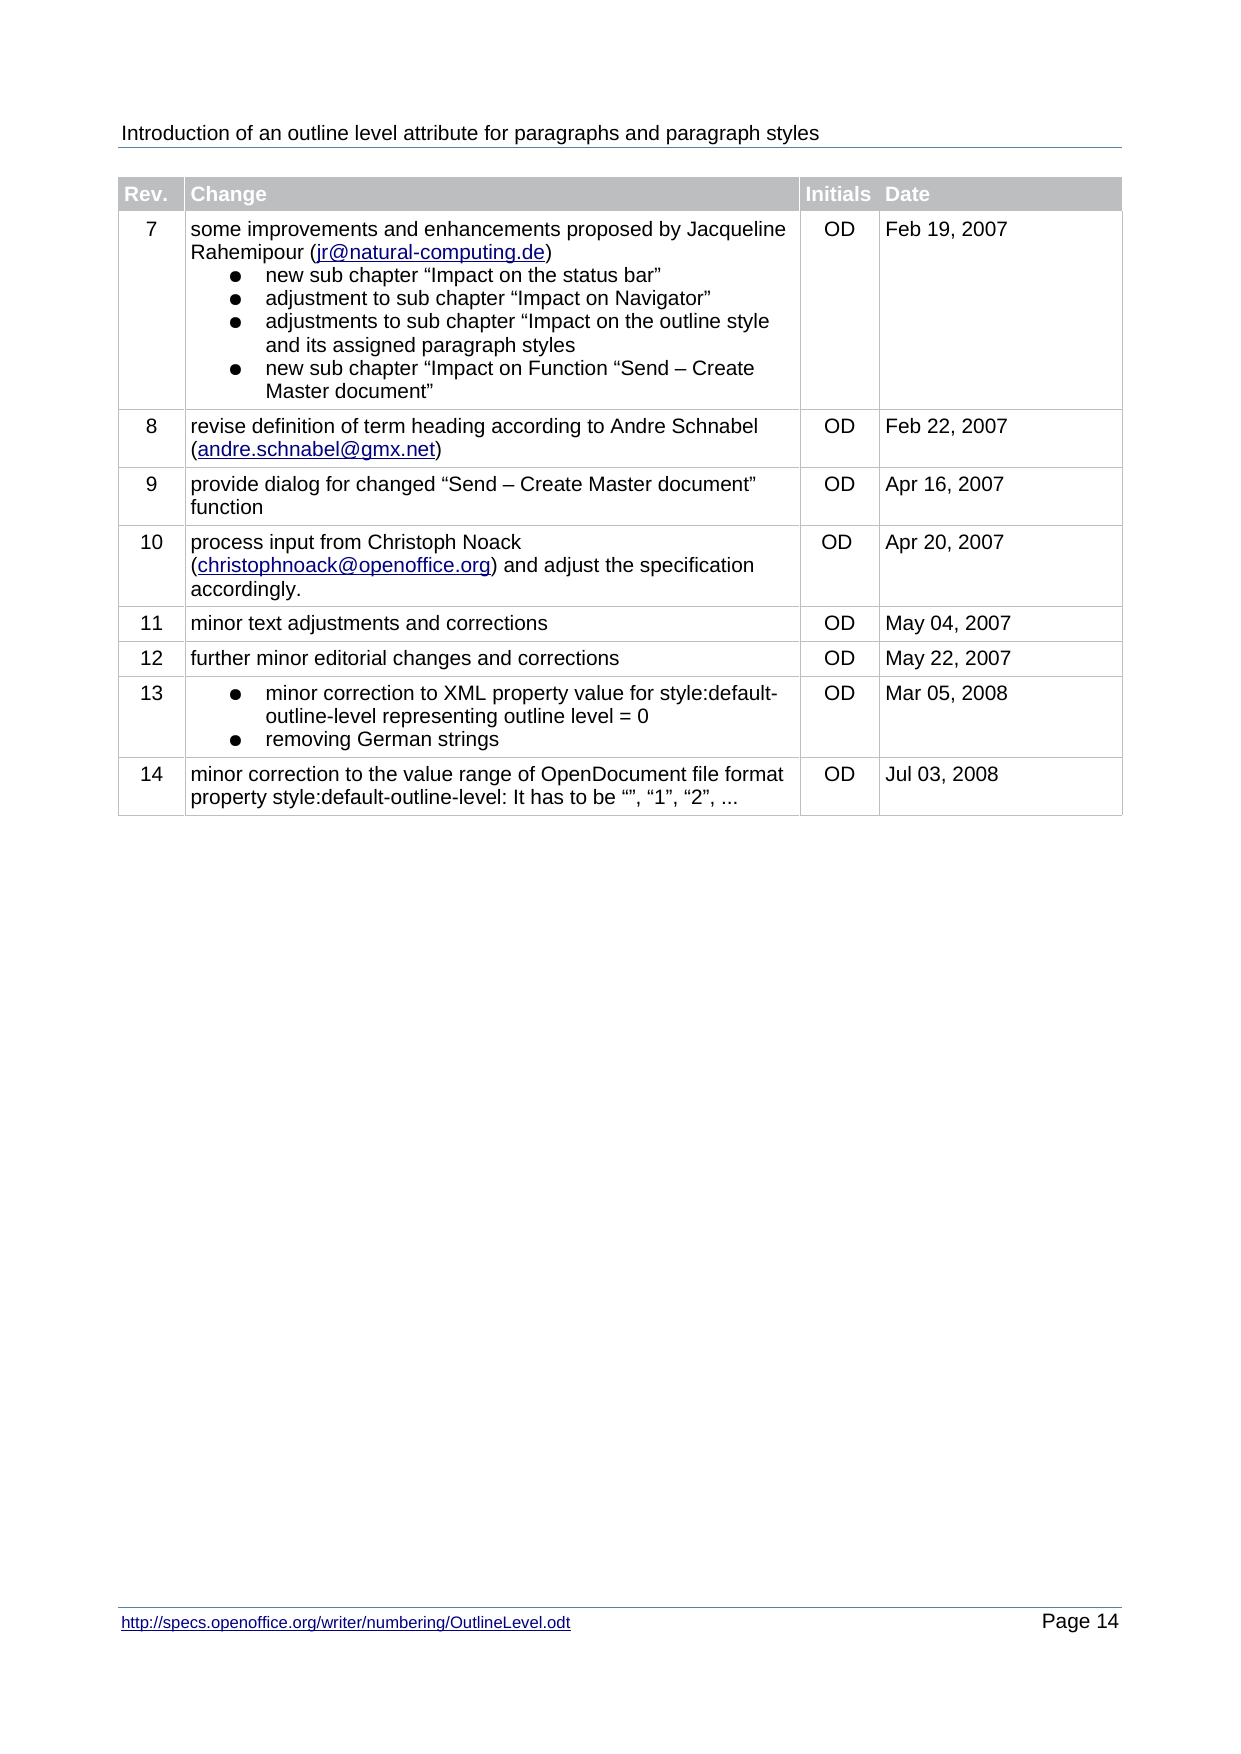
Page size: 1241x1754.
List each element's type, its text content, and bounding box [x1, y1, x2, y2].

table_cell OD [801, 211, 879, 409]
table_cell OD [801, 758, 879, 815]
table_cell 13 [119, 677, 184, 757]
table_cell Feb 22, 2007 [880, 410, 1122, 467]
table_header Change [185, 177, 799, 211]
table_cell OD [801, 642, 879, 676]
table_cell Jul 03, 2008 [880, 758, 1122, 815]
table_cell revise definition of term heading according to Andre Schnabel (andre.schnabel@gmx.net) [186, 410, 799, 467]
table_cell OD [801, 410, 879, 467]
table_cell further minor editorial changes and corrections [186, 642, 799, 676]
table_cell minor text adjustments and corrections [186, 607, 799, 641]
table_cell Feb 19, 2007 [880, 211, 1122, 409]
table_cell 8 [119, 410, 184, 467]
table_cell 12 [119, 642, 184, 676]
table_cell provide dialog for changed “Send – Create Master document” function [186, 468, 799, 525]
table_cell May 22, 2007 [880, 642, 1122, 676]
table_cell process input from Christoph Noack (christophnoack@openoffice.org) and adjust the specification accordingly. [186, 526, 799, 606]
table_cell some improvements and enhancements proposed by Jacqueline Rahemipour (jr@natural-computing.de) new sub chapter “Impact on the status bar” adjustment to sub chapter “Impact on Navigator” adjustments to sub chapter “Impact on the outline style and its assigned paragraph styles new sub chapter “Impact on Function “Send – Create Master document” [186, 211, 799, 409]
table_cell Apr 16, 2007 [880, 468, 1122, 525]
table_cell OD [801, 607, 879, 641]
table_cell May 04, 2007 [880, 607, 1122, 641]
table_cell minor correction to the value range of OpenDocument file format property style:default-outline-level: It has to be “”, “1”, “2”, ... [186, 758, 799, 815]
table_cell minor correction to XML property value for style:default-outline-level representing outline level = 0 removing German strings [186, 677, 799, 757]
table_cell 10 [119, 526, 184, 606]
table_cell OD [801, 526, 879, 606]
table_cell Mar 05, 2008 [880, 677, 1122, 757]
table_cell 14 [119, 758, 184, 815]
table_header Rev. [118, 177, 184, 211]
table_cell 11 [119, 607, 184, 641]
table_header Date [879, 177, 1122, 211]
table_cell Apr 20, 2007 [880, 526, 1122, 606]
table_cell OD [801, 468, 879, 525]
table_cell 7 [119, 211, 184, 409]
table_header Initials [800, 177, 879, 211]
table_cell 9 [119, 468, 184, 525]
table_cell OD [801, 677, 879, 757]
